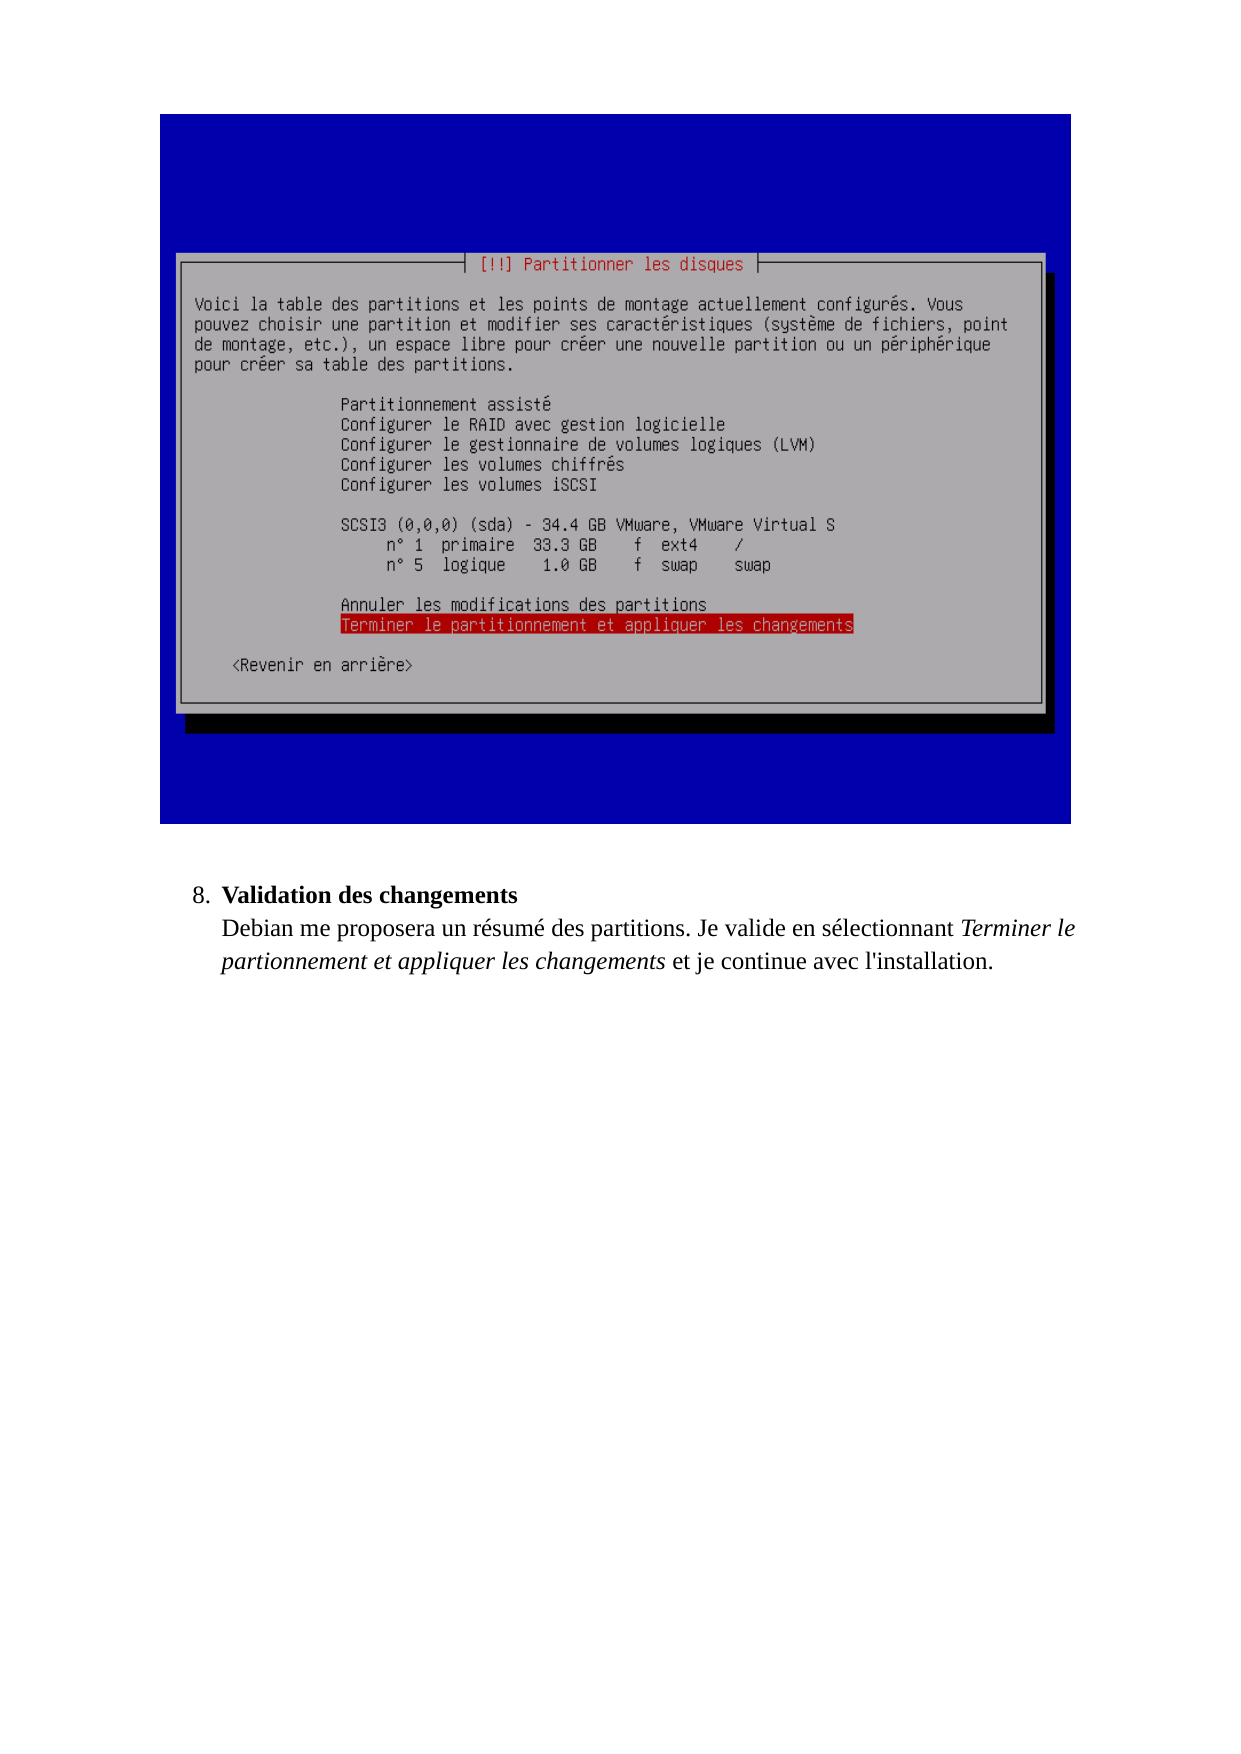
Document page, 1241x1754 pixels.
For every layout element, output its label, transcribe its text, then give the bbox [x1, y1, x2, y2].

picture [160, 114, 1071, 824]
list Validation des changements Debian me proposera un résumé des partitions. Je valide en sélectionnant Terminer le partionnement et appliquer les changements et je continue avec l'installation. [192, 880, 1122, 974]
